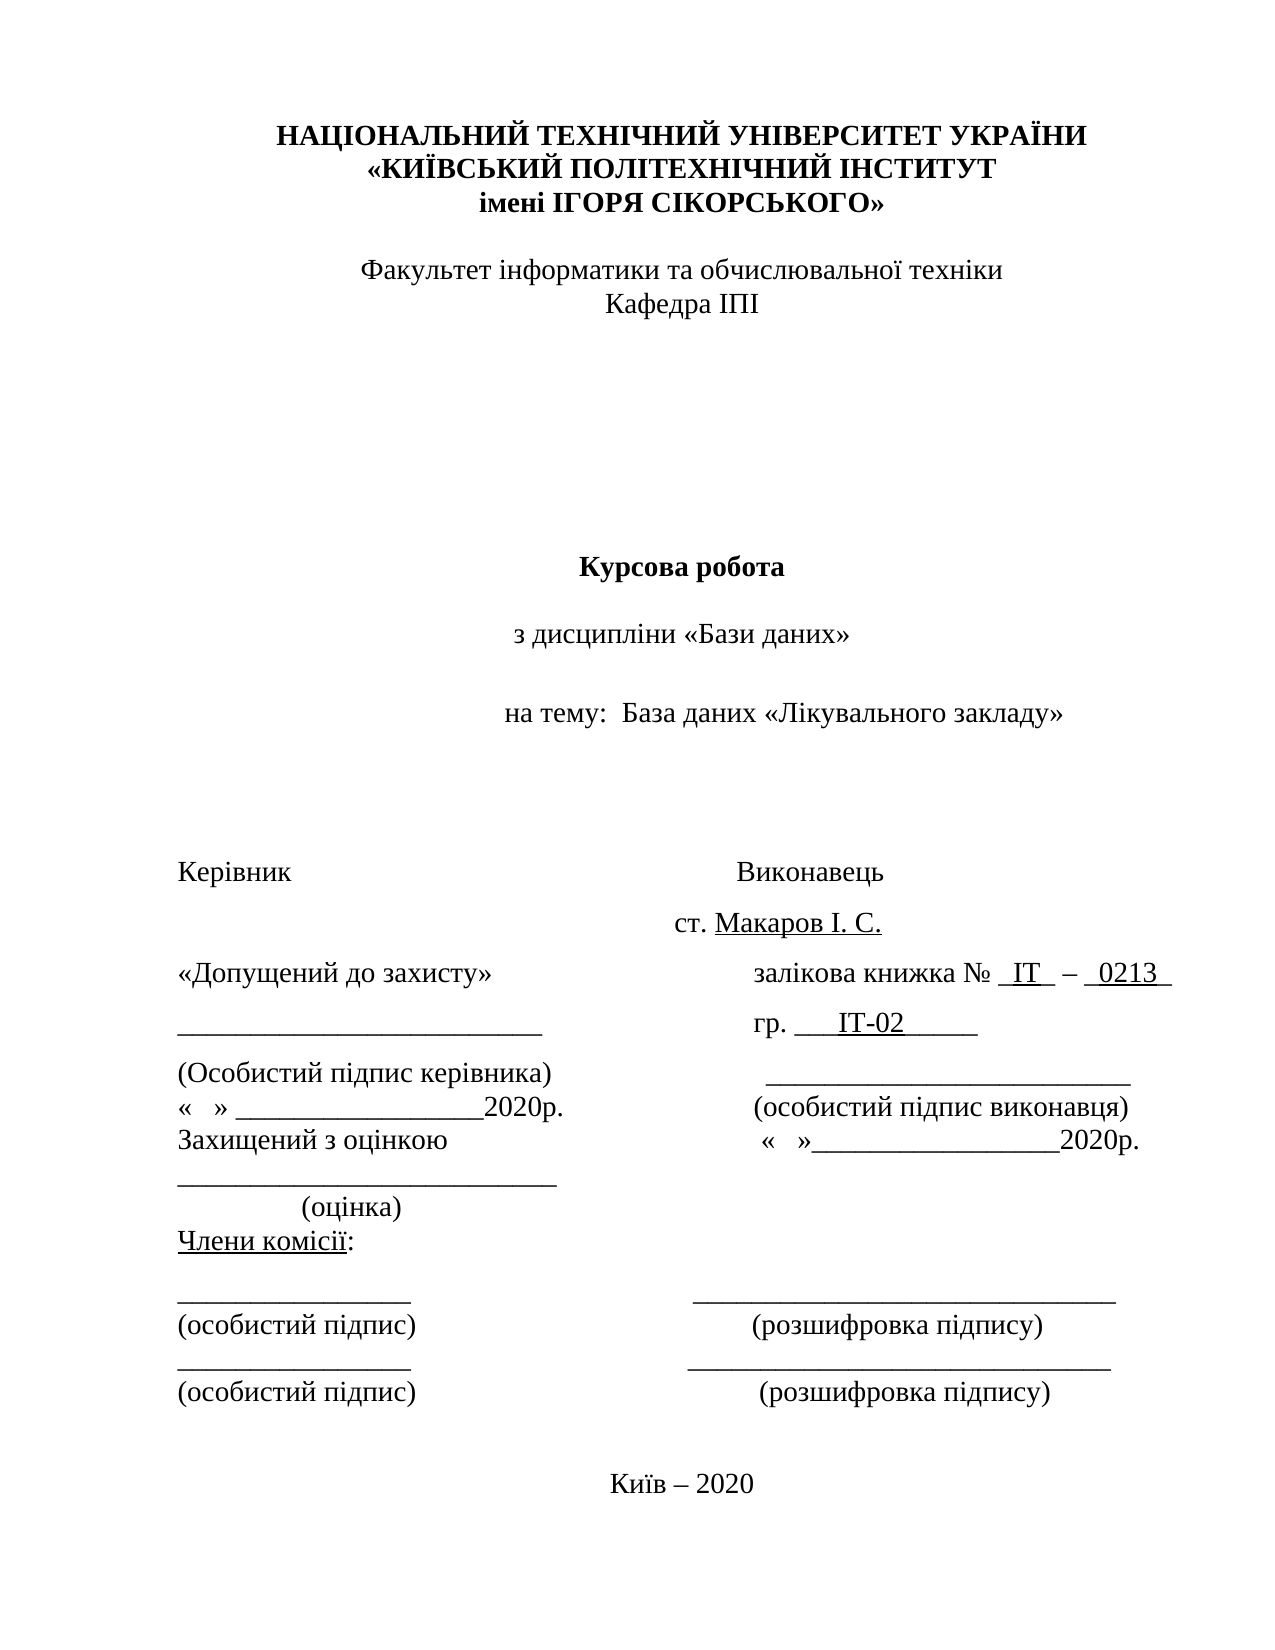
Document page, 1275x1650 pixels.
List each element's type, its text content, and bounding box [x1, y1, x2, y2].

text НАЦІОНАЛЬНИЙ ТЕХНІЧНИЙ УНІВЕРСИТЕТ УКРАЇНИ [177, 118, 1186, 152]
text ст. Макаров І. С. [177, 905, 1186, 938]
text (Особистий підпис керівника) _________________________ [177, 1055, 1186, 1089]
text __________________________ [177, 1156, 1186, 1189]
text Київ – 2020 [177, 1466, 1186, 1499]
text _________________________ гр. ___ІТ-02_____ [177, 1005, 1186, 1039]
text « » _________________2020р. (особистий підпис виконавця) [177, 1089, 1186, 1122]
text Курсова робота [177, 549, 1186, 582]
text Члени комісії: [177, 1223, 1186, 1257]
text Кафедра ІПІ [177, 286, 1186, 319]
text «КИЇВСЬКИЙ ПОЛІТЕХНІЧНИЙ ІНСТИТУТ [177, 152, 1186, 185]
text імені ІГОРЯ СІКОРСЬКОГО» [177, 185, 1186, 219]
text (оцінка) [177, 1189, 1186, 1223]
text (особистий підпис) (розшифровка підпису) [177, 1374, 1186, 1407]
text з дисципліни «Бази даних» [177, 616, 1186, 649]
text Захищений з оцінкою « »_________________2020р. [177, 1122, 1186, 1156]
text на тему: База даних «Лікувального закладу» [327, 695, 1186, 729]
text Керівник Виконавець [177, 854, 1186, 888]
text «Допущений до захисту» залікова книжка № _ІТ_ – _0213_ [177, 955, 1186, 988]
text ________________ _____________________________ [177, 1340, 1186, 1374]
text (особистий підпис) (розшифровка підпису) [177, 1307, 1186, 1340]
text Факультет інформатики та обчислювальної техніки [177, 252, 1186, 286]
text ________________ _____________________________ [177, 1273, 1186, 1307]
